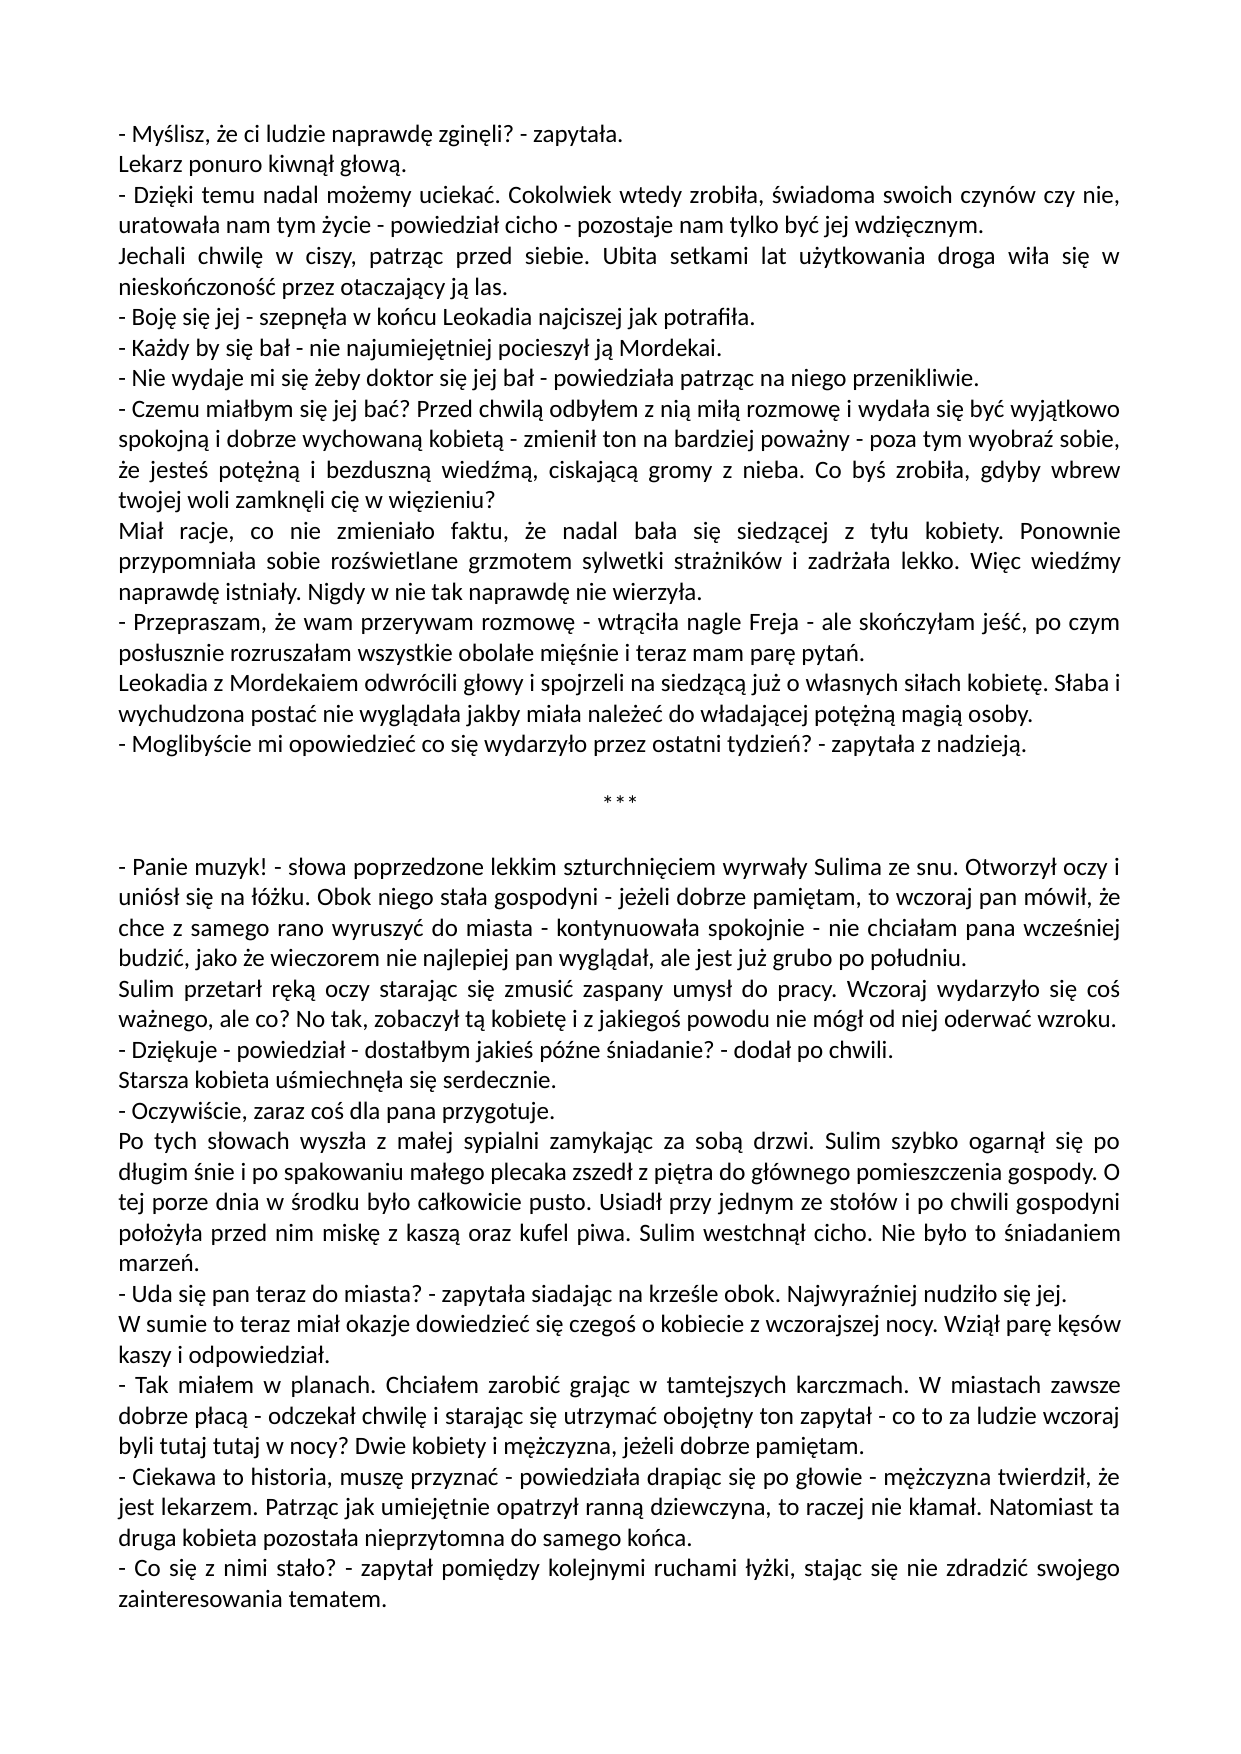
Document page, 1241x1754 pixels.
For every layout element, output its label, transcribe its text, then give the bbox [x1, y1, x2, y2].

text - Boję się jej - szepnęła w końcu Leokadia najciszej jak potrafiła. [118, 301, 1122, 332]
text - Dzięki temu nadal możemy uciekać. Cokolwiek wtedy zrobiła, świadoma swoich czynów czy nie, uratowała nam tym życie - powiedział cicho - pozostaje nam tylko być jej wdzięcznym. [118, 179, 1122, 240]
text - Przepraszam, że wam przerywam rozmowę - wtrąciła nagle Freja - ale skończyłam jeść, po czym posłusznie rozruszałam wszystkie obolałe mięśnie i teraz mam parę pytań. [118, 606, 1122, 667]
text - Oczywiście, zaraz coś dla pana przygotuje. [118, 1095, 1122, 1125]
text - Myślisz, że ci ludzie naprawdę zginęli? - zapytała. [118, 118, 1122, 149]
text - Nie wydaje mi się żeby doktor się jej bał - powiedziała patrząc na niego przenikliwie. [118, 362, 1122, 393]
text - Dziękuje - powiedział - dostałbym jakieś późne śniadanie? - dodał po chwili. [118, 1034, 1122, 1064]
text Sulim przetarł ręką oczy starając się zmusić zaspany umysł do pracy. Wczoraj wydarzyło się coś ważnego, ale co? No tak, zobaczył tą kobietę i z jakiegoś powodu nie mógł od niej oderwać wzroku. [118, 973, 1122, 1034]
text - Czemu miałbym się jej bać? Przed chwilą odbyłem z nią miłą rozmowę i wydała się być wyjątkowo spokojną i dobrze wychowaną kobietą - zmienił ton na bardziej poważny - poza tym wyobraź sobie, że jesteś potężną i bezduszną wiedźmą, ciskającą gromy z nieba. Co byś zrobiła, gdyby wbrew twojej woli zamknęli cię w więzieniu? [118, 393, 1122, 515]
text Miał racje, co nie zmieniało faktu, że nadal bała się siedzącej z tyłu kobiety. Ponownie przypomniała sobie rozświetlane grzmotem sylwetki strażników i zadrżała lekko. Więc wiedźmy naprawdę istniały. Nigdy w nie tak naprawdę nie wierzyła. [118, 515, 1122, 606]
text *** [118, 789, 1122, 820]
text - Każdy by się bał - nie najumiejętniej pocieszył ją Mordekai. [118, 332, 1122, 362]
text Leokadia z Mordekaiem odwrócili głowy i spojrzeli na siedzącą już o własnych siłach kobietę. Słaba i wychudzona postać nie wyglądała jakby miała należeć do władającej potężną magią osoby. [118, 667, 1122, 728]
text W sumie to teraz miał okazje dowiedzieć się czegoś o kobiecie z wczorajszej nocy. Wziął parę kęsów kaszy i odpowiedział. [118, 1308, 1122, 1369]
text Po tych słowach wyszła z małej sypialni zamykając za sobą drzwi. Sulim szybko ogarnął się po długim śnie i po spakowaniu małego plecaka zszedł z piętra do głównego pomieszczenia gospody. O tej porze dnia w środku było całkowicie pusto. Usiadł przy jednym ze stołów i po chwili gospodyni położyła przed nim miskę z kaszą oraz kufel piwa. Sulim westchnął cicho. Nie było to śniadaniem marzeń. [118, 1125, 1122, 1278]
text - Co się z nimi stało? - zapytał pomiędzy kolejnymi ruchami łyżki, stając się nie zdradzić swojego zainteresowania tematem. [118, 1553, 1122, 1614]
text - Panie muzyk! - słowa poprzedzone lekkim szturchnięciem wyrwały Sulima ze snu. Otworzył oczy i uniósł się na łóżku. Obok niego stała gospodyni - jeżeli dobrze pamiętam, to wczoraj pan mówił, że chce z samego rano wyruszyć do miasta - kontynuowała spokojnie - nie chciałam pana wcześniej budzić, jako że wieczorem nie najlepiej pan wyglądał, ale jest już grubo po południu. [118, 851, 1122, 973]
text - Moglibyście mi opowiedzieć co się wydarzyło przez ostatni tydzień? - zapytała z nadzieją. [118, 728, 1122, 759]
text Starsza kobieta uśmiechnęła się serdecznie. [118, 1064, 1122, 1095]
text Lekarz ponuro kiwnął głową. [118, 149, 1122, 179]
text Jechali chwilę w ciszy, patrząc przed siebie. Ubita setkami lat użytkowania droga wiła się w nieskończoność przez otaczający ją las. [118, 240, 1122, 301]
text - Ciekawa to historia, muszę przyznać - powiedziała drapiąc się po głowie - mężczyzna twierdził, że jest lekarzem. Patrząc jak umiejętnie opatrzył ranną dziewczyna, to raczej nie kłamał. Natomiast ta druga kobieta pozostała nieprzytomna do samego końca. [118, 1461, 1122, 1553]
text - Tak miałem w planach. Chciałem zarobić grając w tamtejszych karczmach. W miastach zawsze dobrze płacą - odczekał chwilę i starając się utrzymać obojętny ton zapytał - co to za ludzie wczoraj byli tutaj tutaj w nocy? Dwie kobiety i mężczyzna, jeżeli dobrze pamiętam. [118, 1369, 1122, 1461]
text - Uda się pan teraz do miasta? - zapytała siadając na krześle obok. Najwyraźniej nudziło się jej. [118, 1278, 1122, 1308]
